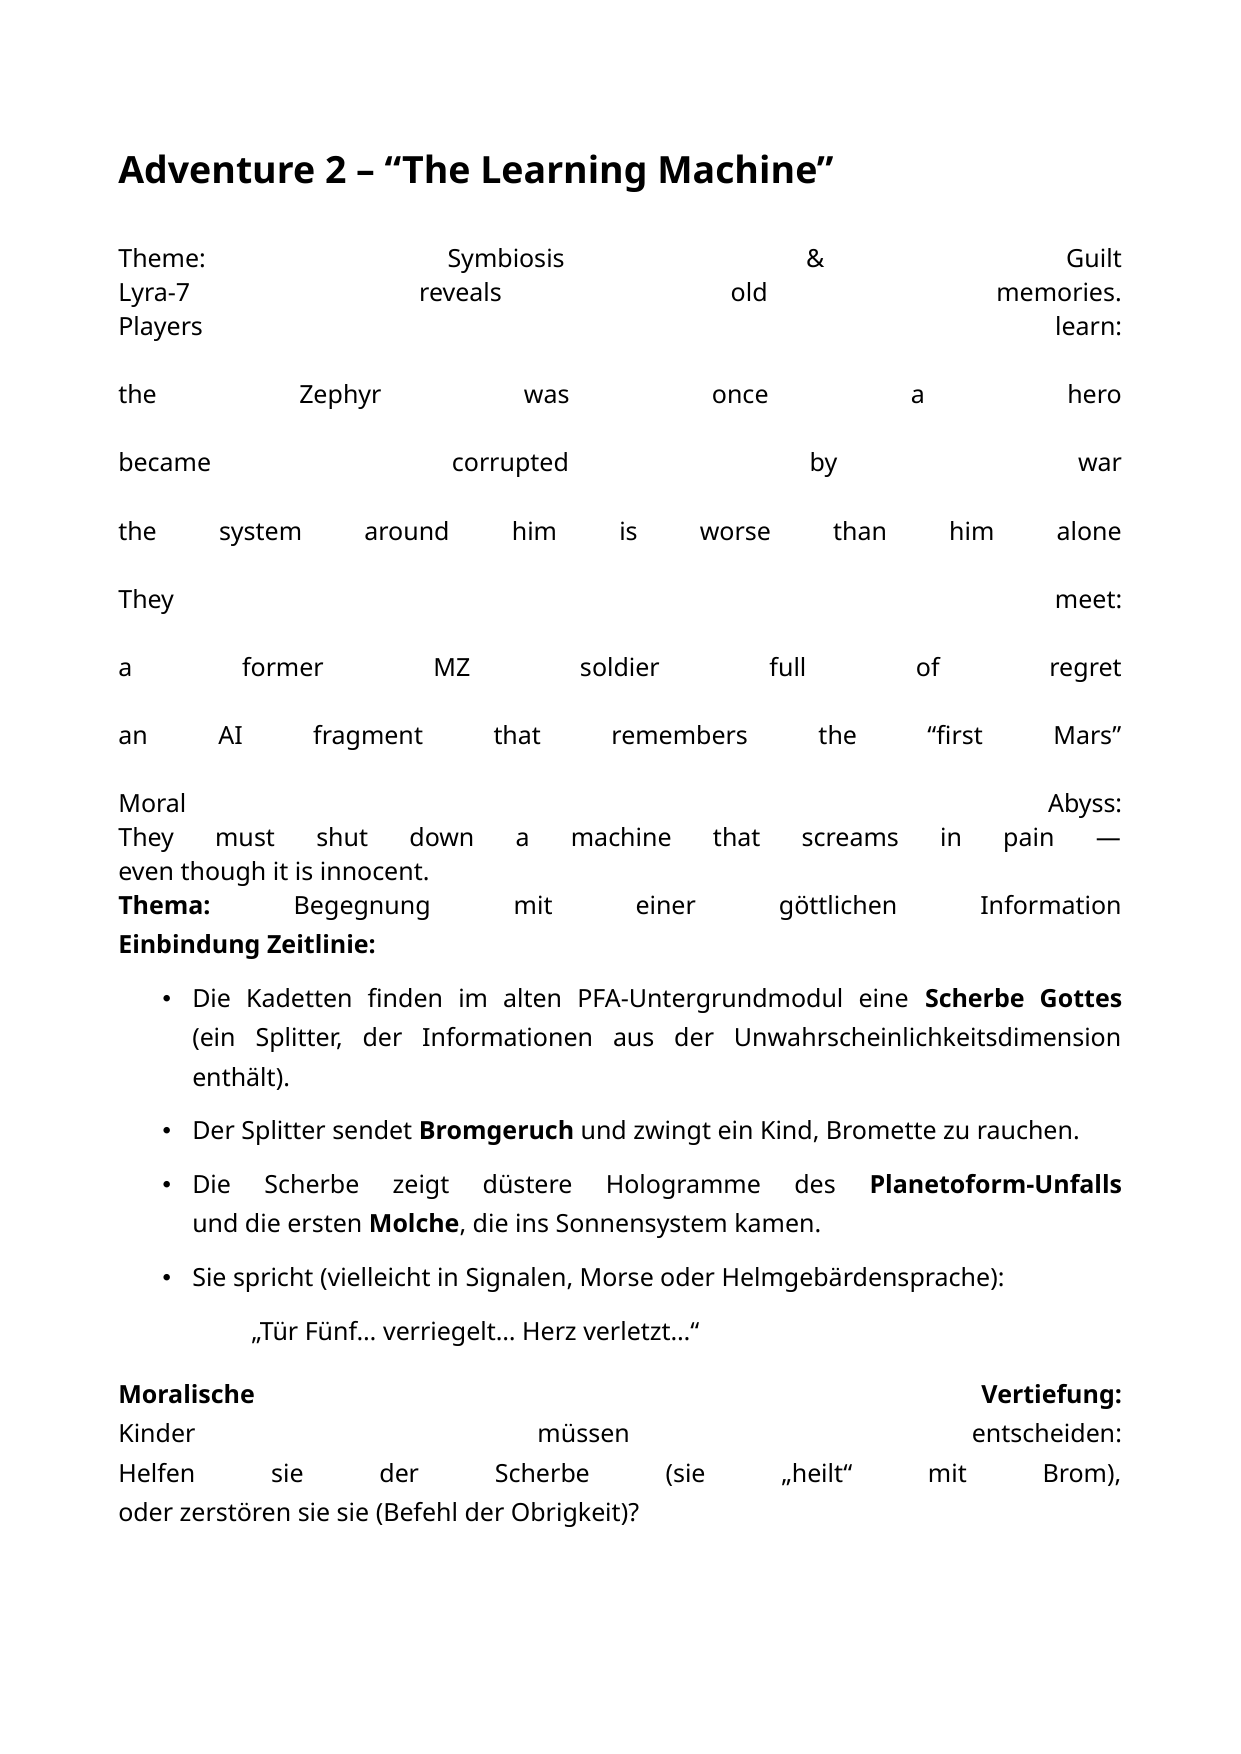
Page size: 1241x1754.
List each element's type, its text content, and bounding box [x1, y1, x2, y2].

subtitle Adventure 2 – “The Learning Machine” [118, 143, 1122, 194]
list Die Kadetten finden im alten PFA-Untergrundmodul eine Scherbe Gottes (ein Splitter, der Informationen aus der Unwahrscheinlichkeitsdimension enthält). [162, 981, 1122, 1093]
text Thema: Begegnung mit einer göttlichen Information Einbindung Zeitlinie: [118, 888, 1122, 961]
list Die Scherbe zeigt düstere Hologramme des Planetoform-Unfalls und die ersten Molche, die ins Sonnensystem kamen. [162, 1167, 1122, 1240]
list Sie spricht (vielleicht in Signalen, Morse oder Helmgebärdensprache): [162, 1259, 1122, 1294]
list Der Splitter sendet Bromgeruch und zwingt ein Kind, Bromette zu rauchen. [162, 1113, 1122, 1147]
text Moralische Vertiefung: Kinder müssen entscheiden: Helfen sie der Scherbe (sie „heilt“ mit Brom), oder zerstören sie sie (Befehl der Obrigkeit)? [118, 1377, 1122, 1528]
text Theme: Symbiosis & Guilt Lyra-7 reveals old memories. Players learn: the Zephyr was once a hero became corrupted by war the system around him is worse than him alone They meet: a former MZ soldier full of regret an AI fragment that remembers the “first Mars” Moral Abyss: They must shut down a machine that screams in pain — even though it is innocent. [118, 241, 1122, 888]
list „Tür Fünf… verriegelt… Herz verletzt…“ [222, 1313, 1063, 1347]
